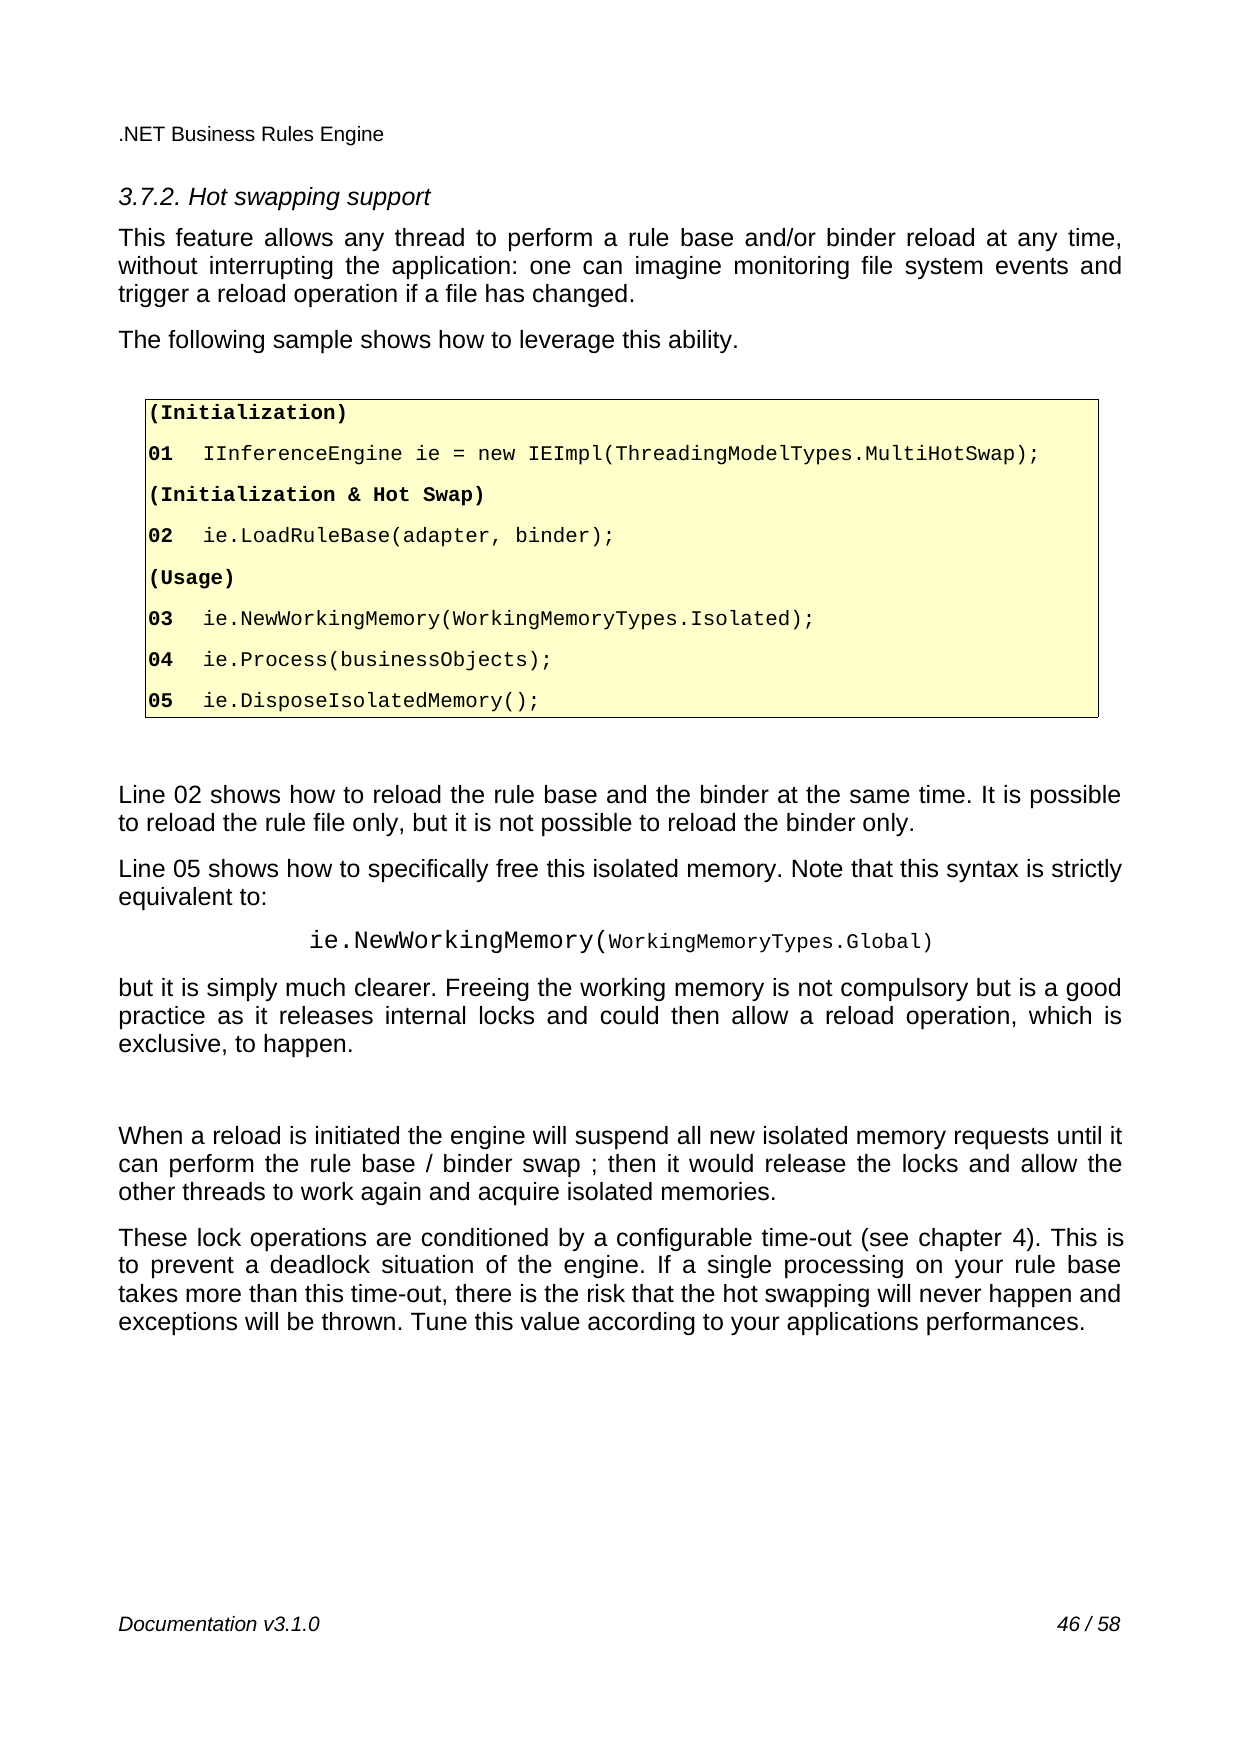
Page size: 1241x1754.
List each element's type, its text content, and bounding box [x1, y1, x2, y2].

text ie.NewWorkingMemory(WorkingMemoryTypes.Global) [118, 928, 1124, 956]
text 05 ie.DisposeIsolatedMemory(); [146, 687, 1098, 717]
text 04 ie.Process(businessObjects); [146, 646, 1098, 673]
text (Initialization) [146, 400, 1098, 425]
text When a reload is initiated the engine will suspend all new isolated memory requests until it can perform the rule base / binder swap ; then it would release the locks and allow the other threads to work again and acquire isolated memories. [118, 1121, 1124, 1206]
text The following sample shows how to leverage this ability. [118, 325, 1124, 353]
subtitle Hot swapping support [118, 183, 1124, 211]
text 03 ie.NewWorkingMemory(WorkingMemoryTypes.Isolated); [146, 605, 1098, 632]
text 01 IInferenceEngine ie = new IEImpl(ThreadingModelTypes.MultiHotSwap); [146, 440, 1098, 467]
text These lock operations are conditioned by a configurable time-out (see chapter 4). This is to prevent a deadlock situation of the engine. If a single processing on your rule base takes more than this time-out, there is the risk that the hot swapping will never happen and exceptions will be thrown. Tune this value according to your applications performances. [118, 1223, 1124, 1335]
text but it is simply much clearer. Freeing the working memory is not compulsory but is a good practice as it releases internal locks and could then allow a reload operation, which is exclusive, to happen. [118, 974, 1124, 1058]
text Line 05 shows how to specifically free this isolated memory. Note that this syntax is strictly equivalent to: [118, 854, 1124, 910]
text (Usage) [146, 564, 1098, 590]
text (Initialization & Hot Swap) [146, 481, 1098, 508]
text Line 02 shows how to reload the rule base and the binder at the same time. It is possible to reload the rule file only, but it is not possible to reload the binder only. [118, 781, 1124, 837]
text This feature allows any thread to perform a rule base and/or binder reload at any time, without interrupting the application: one can imagine monitoring file system events and trigger a reload operation if a file has changed. [118, 223, 1124, 308]
text 02 ie.LoadRuleBase(adapter, binder); [146, 522, 1098, 549]
